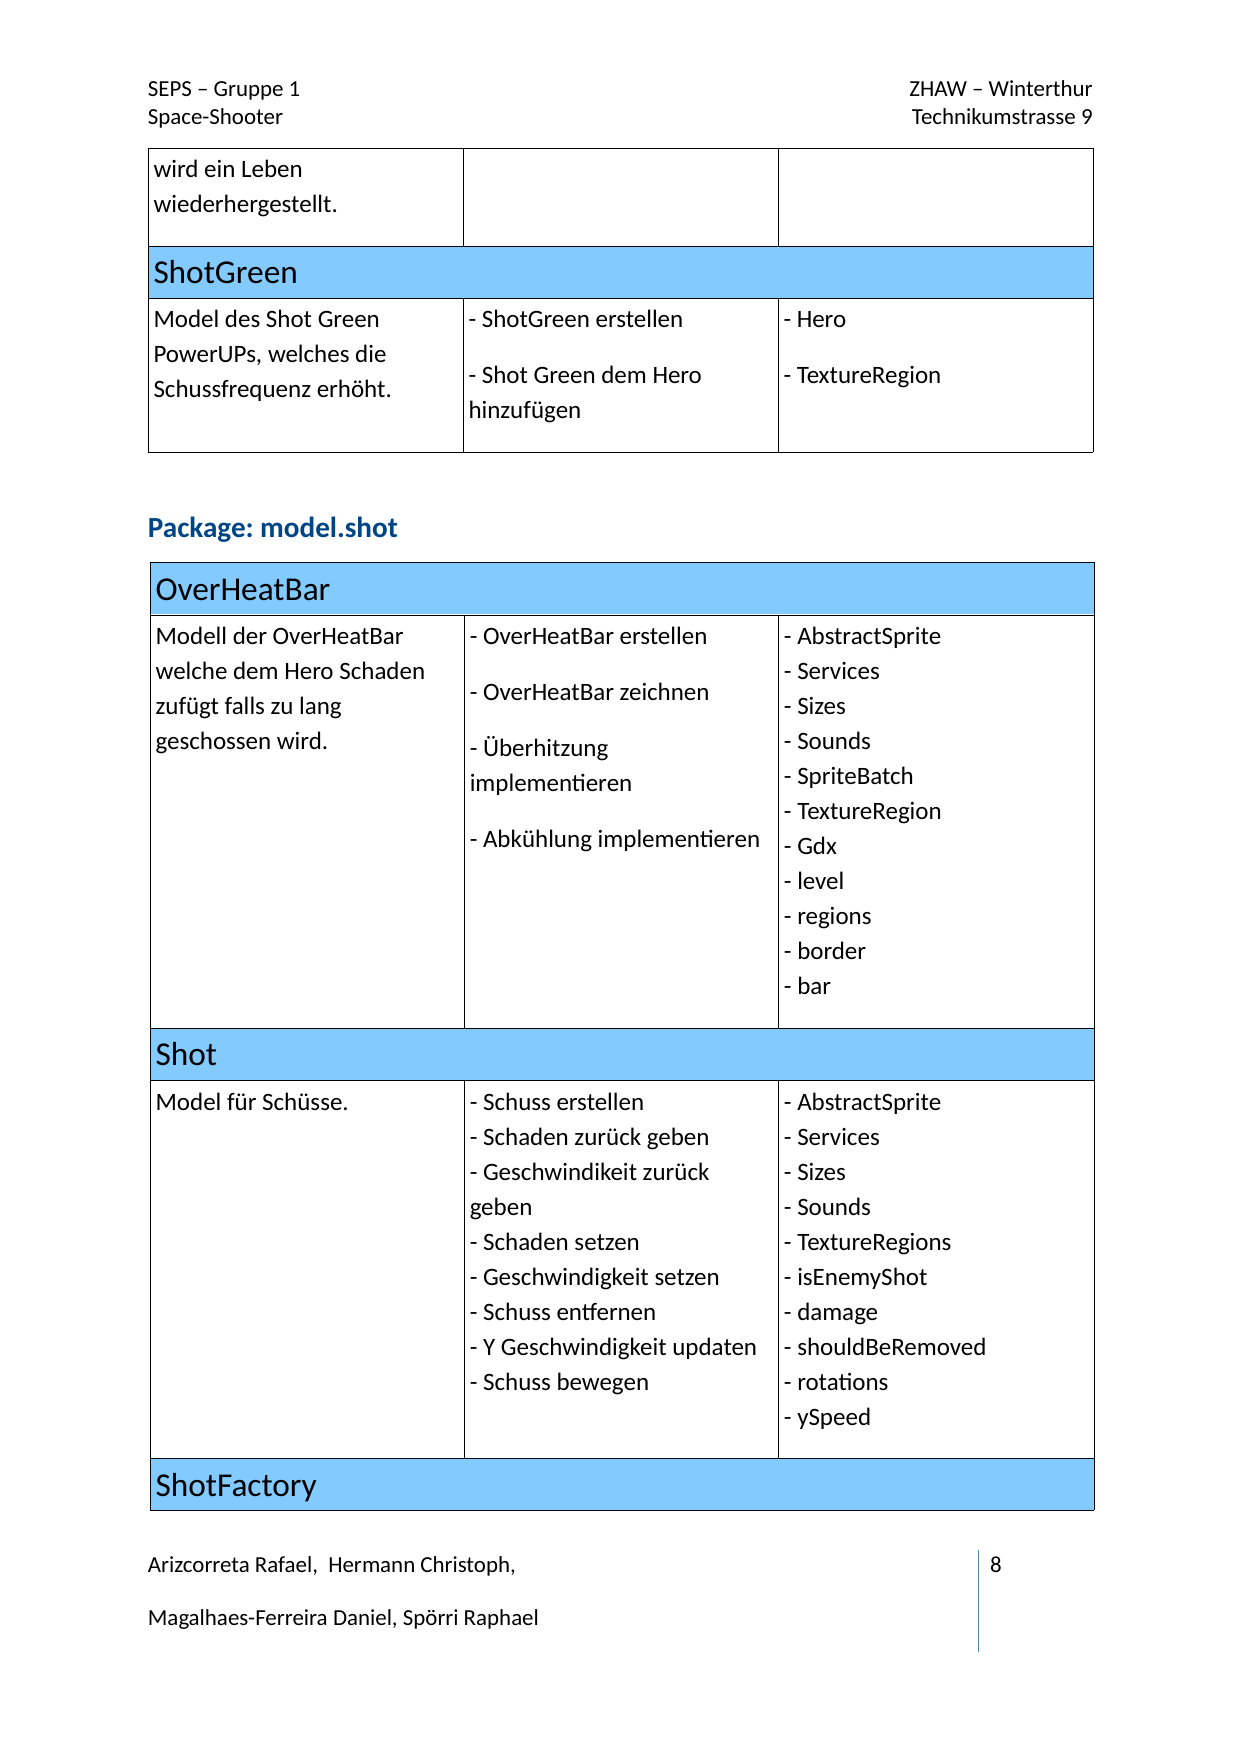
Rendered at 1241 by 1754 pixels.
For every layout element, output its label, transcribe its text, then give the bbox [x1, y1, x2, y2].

table_cell [464, 149, 778, 246]
table_cell ShotGreen [149, 247, 1093, 298]
table_cell wird ein Leben wiederhergestellt. [149, 149, 463, 246]
table_cell - Schuss erstellen - Schaden zurück geben - Geschwindikeit zurück geben - Schaden setzen - Geschwindigkeit setzen - Schuss entfernen - Y Geschwindigkeit updaten - Schuss bewegen [465, 1081, 778, 1458]
table_header OverHeatBar [151, 563, 1094, 614]
table_cell - Hero - TextureRegion [779, 299, 1093, 452]
table_cell - OverHeatBar erstellen - OverHeatBar zeichnen - Überhitzung implementieren - Abkühlung implementieren [465, 616, 778, 1027]
table_cell - AbstractSprite - Services - Sizes - Sounds - TextureRegions - isEnemyShot - damage - shouldBeRemoved - rotations - ySpeed [779, 1081, 1094, 1458]
table_cell Model für Schüsse. [151, 1081, 464, 1458]
subtitle Package: model.shot [148, 509, 1093, 544]
table_cell - AbstractSprite - Services - Sizes - Sounds - SpriteBatch - TextureRegion - Gdx - level - regions - border - bar [779, 616, 1094, 1027]
table_cell [779, 149, 1093, 246]
table_cell Shot [151, 1029, 1094, 1080]
table_cell - ShotGreen erstellen - Shot Green dem Hero hinzufügen [464, 299, 778, 452]
table_cell ShotFactory [151, 1459, 1094, 1510]
table_cell Modell der OverHeatBar welche dem Hero Schaden zufügt falls zu lang geschossen wird. [151, 616, 464, 1027]
table_cell Model des Shot Green PowerUPs, welches die Schussfrequenz erhöht. [149, 299, 463, 452]
